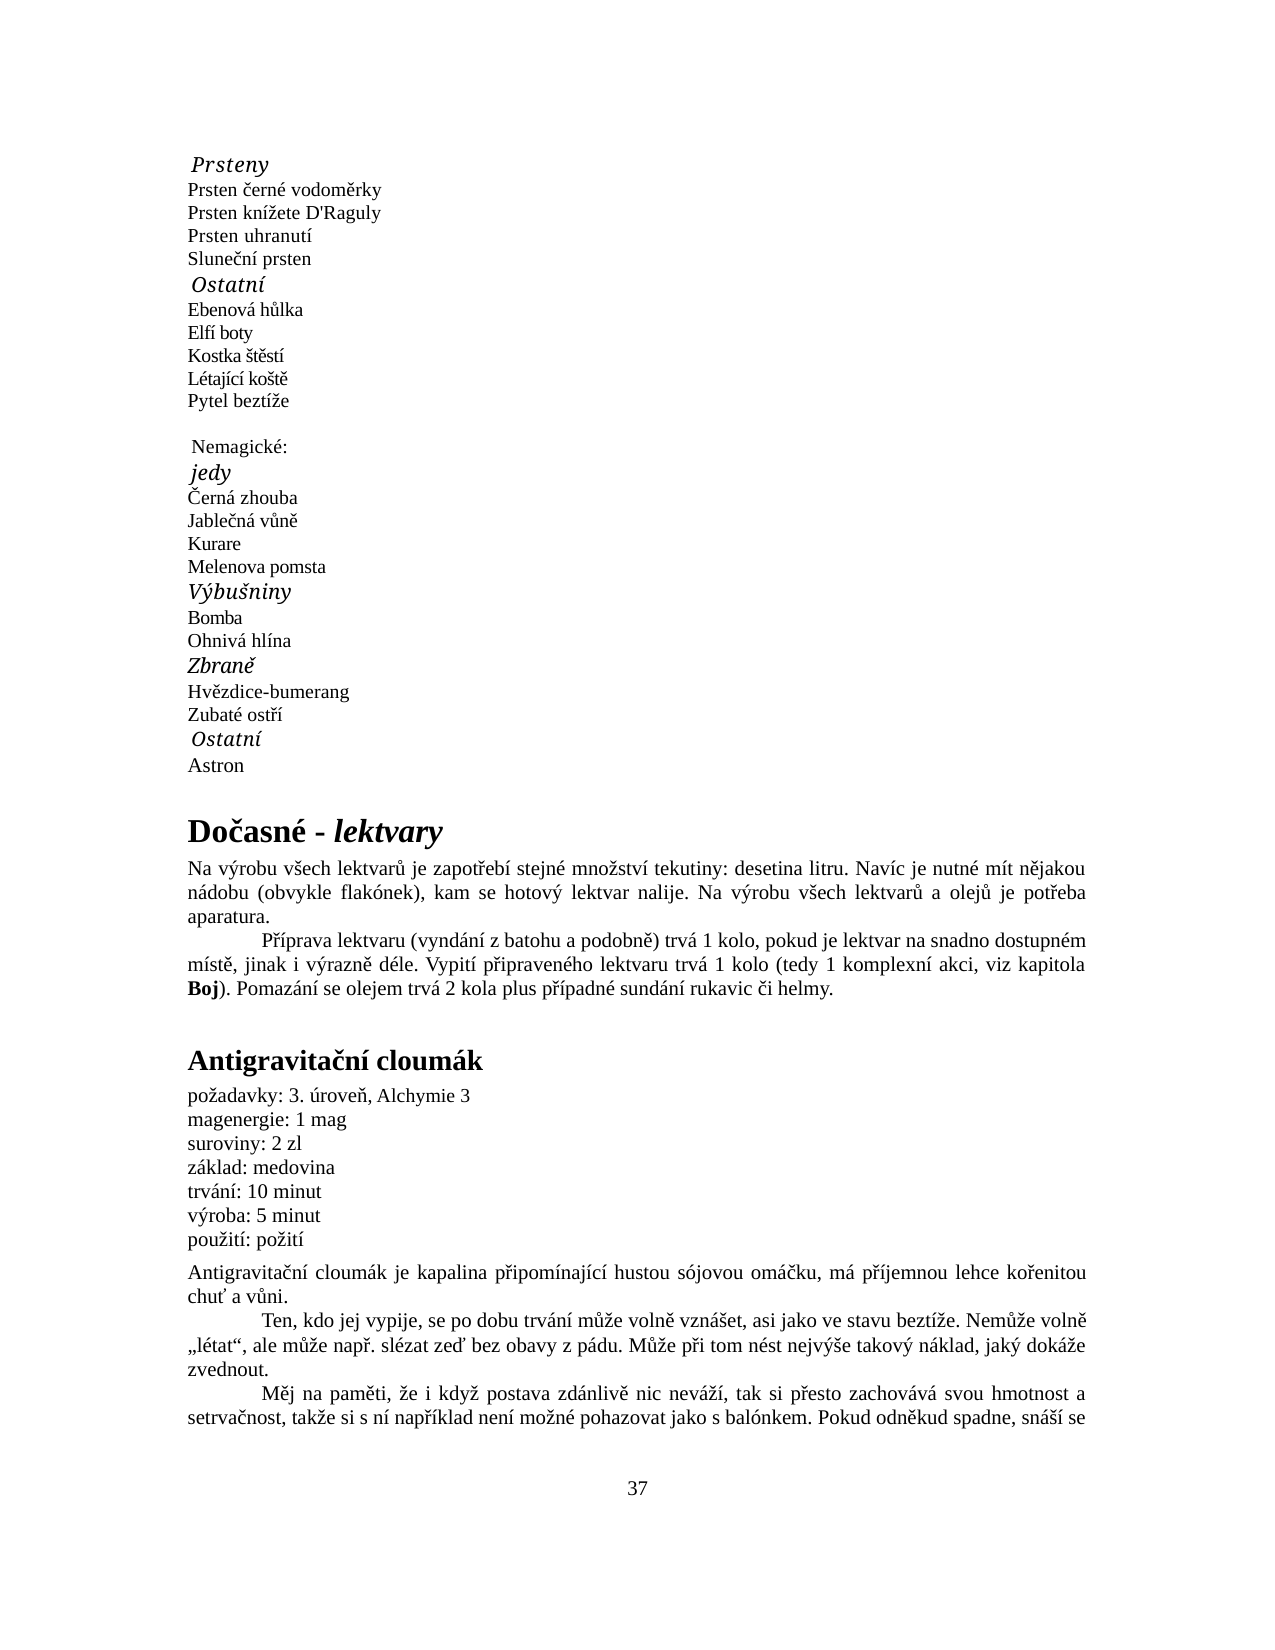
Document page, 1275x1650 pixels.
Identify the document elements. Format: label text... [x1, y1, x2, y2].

text Ostatní [191, 726, 1087, 753]
text Ebenová hůlka [187, 298, 930, 321]
text Ostatní [191, 270, 1087, 298]
text Astron [187, 753, 1087, 777]
text Výbušniny [187, 577, 922, 606]
text Melenova pomsta [187, 555, 1087, 577]
text Létající koště [187, 367, 930, 389]
subtitle Antigravitační cloumák [187, 1043, 1087, 1077]
text Prsten knížete D'Raguly [187, 201, 1012, 224]
text Černá zhouba [187, 486, 930, 509]
text Jablečná vůně [187, 509, 930, 532]
text Kurare [187, 532, 930, 555]
text Pytel beztíže [187, 389, 930, 412]
text Antigravitační cloumák je kapalina připomínající hustou sójovou omáčku, má příjemnou lehce kořenitou chuť a vůni. Ten, kdo jej vypije, se po dobu trvání může volně vznášet, asi jako ve stavu beztíže. Nemůže volně „létat“, ale může např. slézat zeď bez obavy z pádu. Může při tom nést nejvýše takový náklad, jaký dokáže zvednout. Měj na paměti, že i když postava zdánlivě nic neváží, tak si přesto zachovává svou hmotnost a setrvačnost, takže si s ní například není možné pohazovat jako s balónkem. Pokud odněkud spadne, snáší se [187, 1260, 1087, 1429]
subtitle Dočasné - lektvary [187, 811, 1087, 849]
text jedy [191, 458, 1087, 486]
text Hvězdice-bumerang [187, 680, 982, 703]
text Sluneční prsten [187, 247, 1012, 270]
text Zubaté ostří [187, 703, 982, 726]
text Zbraně [187, 652, 982, 680]
text Kostka štěstí [187, 344, 930, 367]
text Ohnivá hlína [187, 629, 922, 652]
text Elfí boty [187, 321, 930, 344]
text požadavky: 3. úroveň, Alchymie 3 magenergie: 1 mag suroviny: 2 zl základ: medovina trvání: 10 minut výroba: 5 minut použití: požití [187, 1083, 1087, 1251]
text Prsten uhranutí [187, 224, 1012, 247]
text Prsten černé vodoměrky [187, 178, 1012, 201]
text Prsteny [191, 150, 1087, 178]
text Bomba [187, 606, 922, 629]
text Na výrobu všech lektvarů je zapotřebí stejné množství tekutiny: desetina litru. Navíc je nutné mít nějakou nádobu (obvykle flakónek), kam se hotový lektvar nalije. Na výrobu všech lektvarů a olejů je potřeba aparatura. Příprava lektvaru (vyndání z batohu a podobně) trvá 1 kolo, pokud je lektvar na snadno dostupném místě, jinak i výrazně déle. Vypití připraveného lektvaru trvá 1 kolo (tedy 1 komplexní akci, viz kapitola Boj). Pomazání se olejem trvá 2 kola plus případné sundání rukavic či helmy. [187, 856, 1087, 1000]
text Nemagické: [191, 435, 1087, 458]
